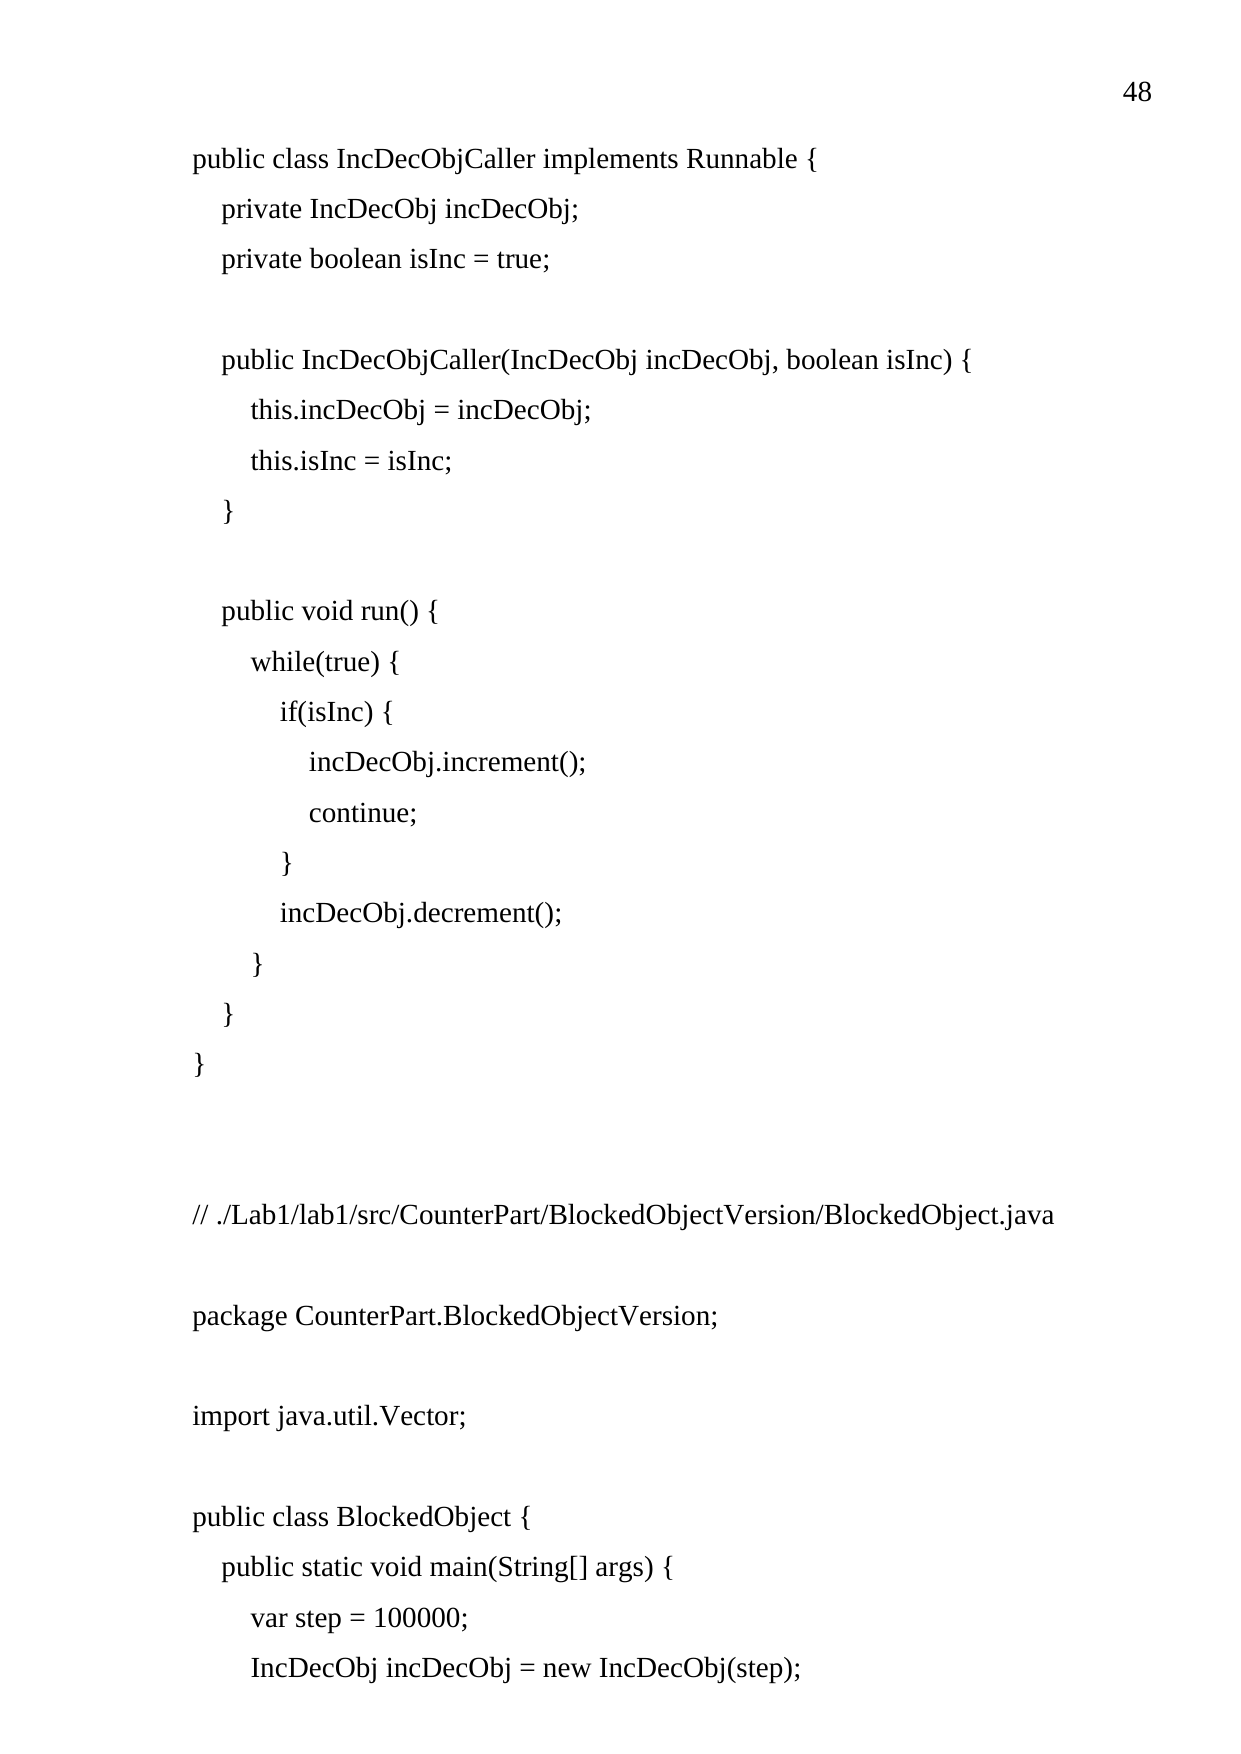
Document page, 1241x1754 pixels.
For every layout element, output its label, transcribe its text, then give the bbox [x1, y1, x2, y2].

text } [118, 1046, 1122, 1080]
text incDecObj.increment(); [118, 744, 1122, 778]
text public IncDecObjCaller(IncDecObj incDecObj, boolean isInc) { [118, 342, 1122, 376]
text this.isInc = isInc; [118, 443, 1122, 476]
text } [118, 845, 1122, 879]
text } [118, 946, 1122, 979]
text public class IncDecObjCaller implements Runnable { [118, 141, 1122, 174]
text // ./Lab1/lab1/src/CounterPart/BlockedObjectVersion/BlockedObject.java [118, 1197, 1122, 1231]
text var step = 100000; [118, 1600, 1122, 1633]
text this.incDecObj = incDecObj; [118, 392, 1122, 426]
text } [118, 493, 1122, 526]
text public void run() { [118, 593, 1122, 627]
text public class BlockedObject { [118, 1499, 1122, 1533]
text private boolean isInc = true; [118, 241, 1122, 275]
text package CounterPart.BlockedObjectVersion; [118, 1298, 1122, 1331]
text public static void main(String[] args) { [118, 1549, 1122, 1583]
text continue; [118, 795, 1122, 828]
text while(true) { [118, 644, 1122, 677]
text } [118, 996, 1122, 1029]
text import java.util.Vector; [118, 1398, 1122, 1432]
text private IncDecObj incDecObj; [118, 191, 1122, 224]
text IncDecObj incDecObj = new IncDecObj(step); [118, 1650, 1122, 1684]
text if(isInc) { [118, 694, 1122, 728]
text incDecObj.decrement(); [118, 895, 1122, 929]
